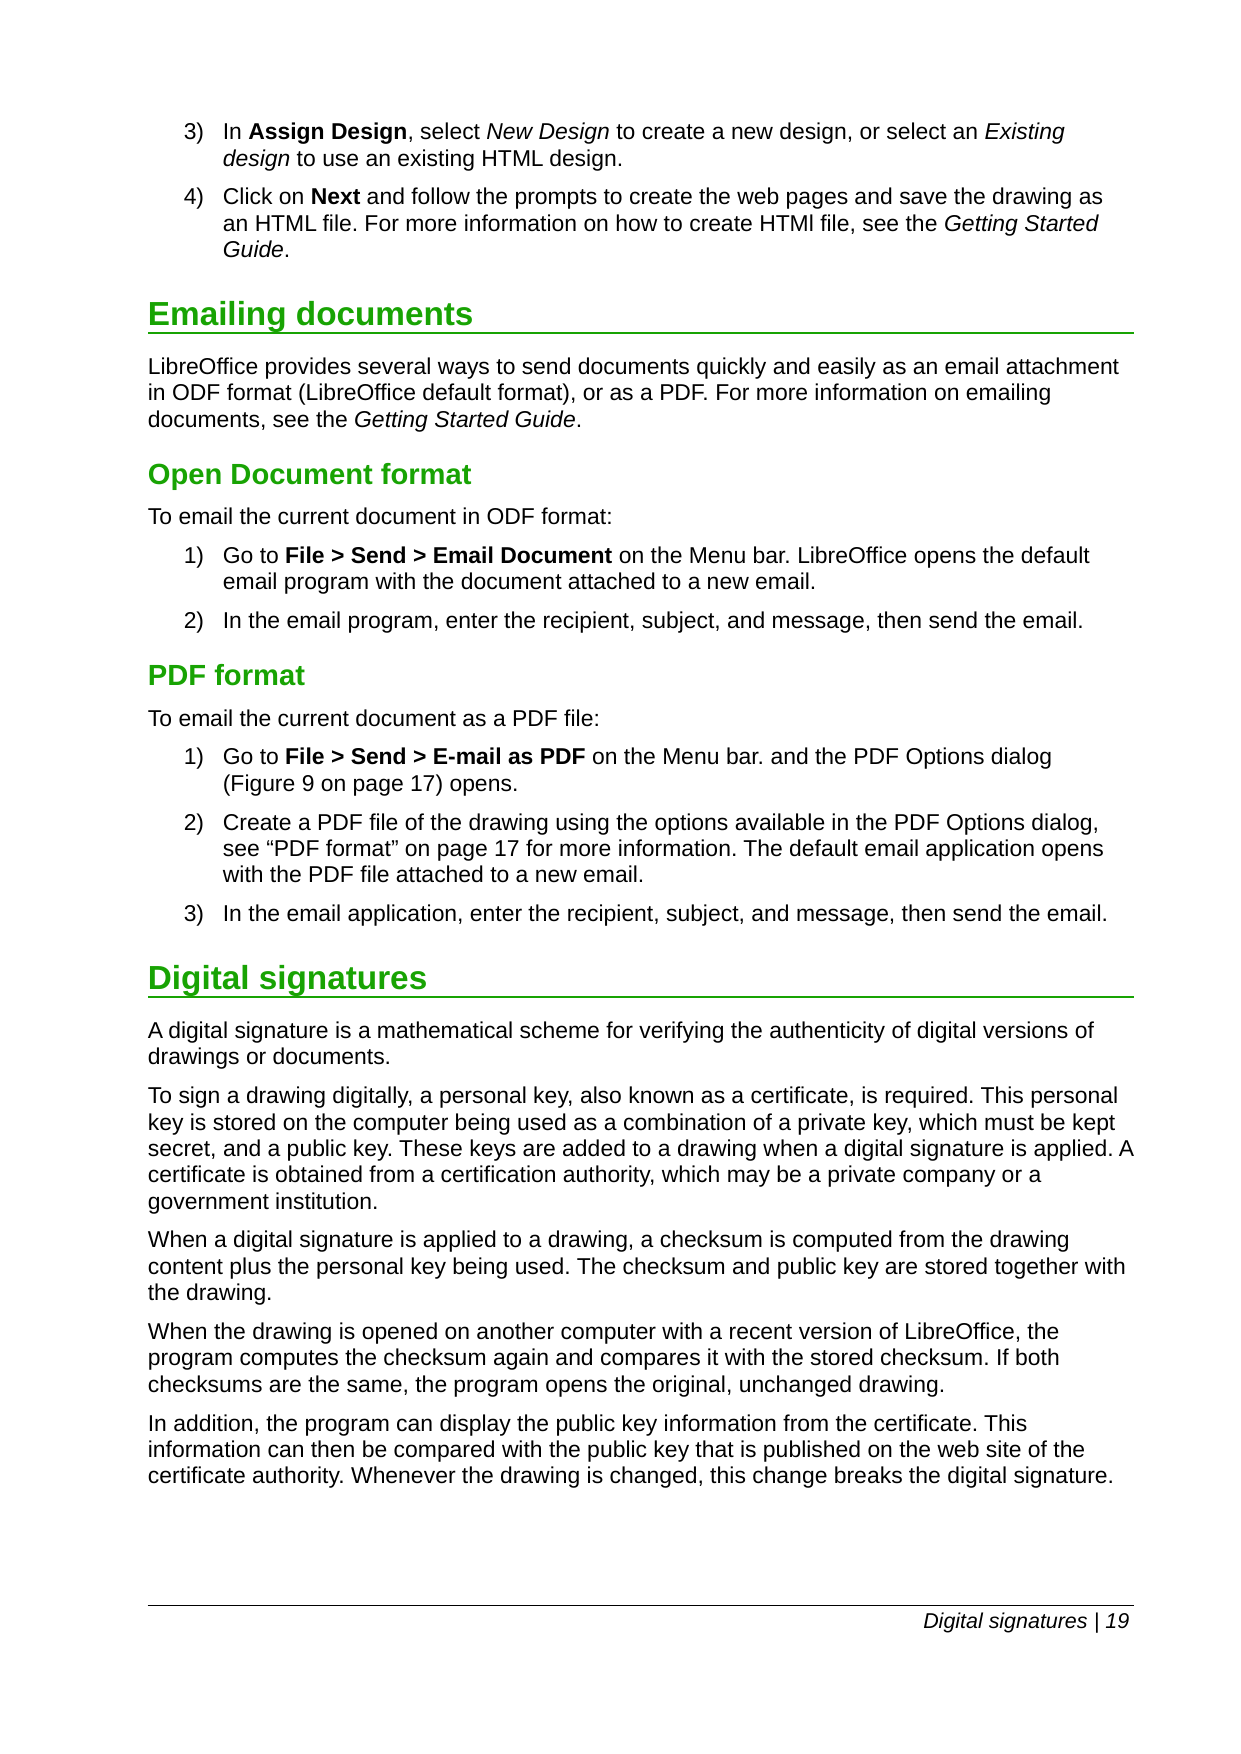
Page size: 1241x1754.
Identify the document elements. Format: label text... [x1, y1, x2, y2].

list In Assign Design, select New Design to create a new design, or select an Existing design to use an existing HTML design. [204, 118, 1134, 171]
list Click on Next and follow the prompts to create the web pages and save the drawing as an HTML file. For more information on how to create HTMl file, see the Getting Started Guide. [204, 183, 1134, 262]
list Go to File > Send > Email Document on the Menu bar. LibreOffice opens the default email program with the document attached to a new email. [204, 542, 1134, 594]
text In addition, the program can display the public key information from the certificate. This information can then be compared with the public key that is published on the web site of the certificate authority. Whenever the drawing is changed, this change breaks the digital signature. [148, 1409, 1134, 1489]
list In the email program, enter the recipient, subject, and message, then send the email. [204, 607, 1134, 633]
text To sign a drawing digitally, a personal key, also known as a certificate, is required. This personal key is stored on the computer being used as a combination of a private key, which must be kept secret, and a public key. These keys are added to a drawing when a digital signature is applied. A certificate is obtained from a certification authority, which may be a private company or a government institution. [148, 1082, 1134, 1214]
list Create a PDF file of the drawing using the options available in the PDF Options dialog, see “PDF format” on page 17 for more information. The default email application opens with the PDF file attached to a new email. [204, 808, 1134, 888]
text To email the current document in ODF format: [148, 503, 1134, 529]
text LibreOffice provides several ways to send documents quickly and easily as an email attachment in ODF format (LibreOffice default format), or as a PDF. For more information on emailing documents, see the Getting Started Guide. [148, 353, 1134, 432]
list In the email application, enter the recipient, subject, and message, then send the email. [204, 900, 1134, 926]
list Go to File > Send > E-mail as PDF on the Menu bar. and the PDF Options dialog (Figure 9 on page 17) opens. [204, 743, 1134, 796]
subtitle Open Document format [148, 457, 1134, 491]
subtitle PDF format [148, 658, 1134, 692]
text To email the current document as a PDF file: [148, 704, 1134, 731]
text A digital signature is a mathematical scheme for verifying the authenticity of digital versions of drawings or documents. [148, 1017, 1134, 1070]
text When the drawing is opened on another computer with a recent version of LibreOffice, the program computes the checksum again and compares it with the stored checksum. If both checksums are the same, the program opens the original, unchanged drawing. [148, 1318, 1134, 1397]
subtitle Emailing documents [148, 294, 1134, 332]
subtitle Digital signatures [148, 958, 1134, 996]
text When a digital signature is applied to a drawing, a checksum is computed from the drawing content plus the personal key being used. The checksum and public key are stored together with the drawing. [148, 1226, 1134, 1306]
